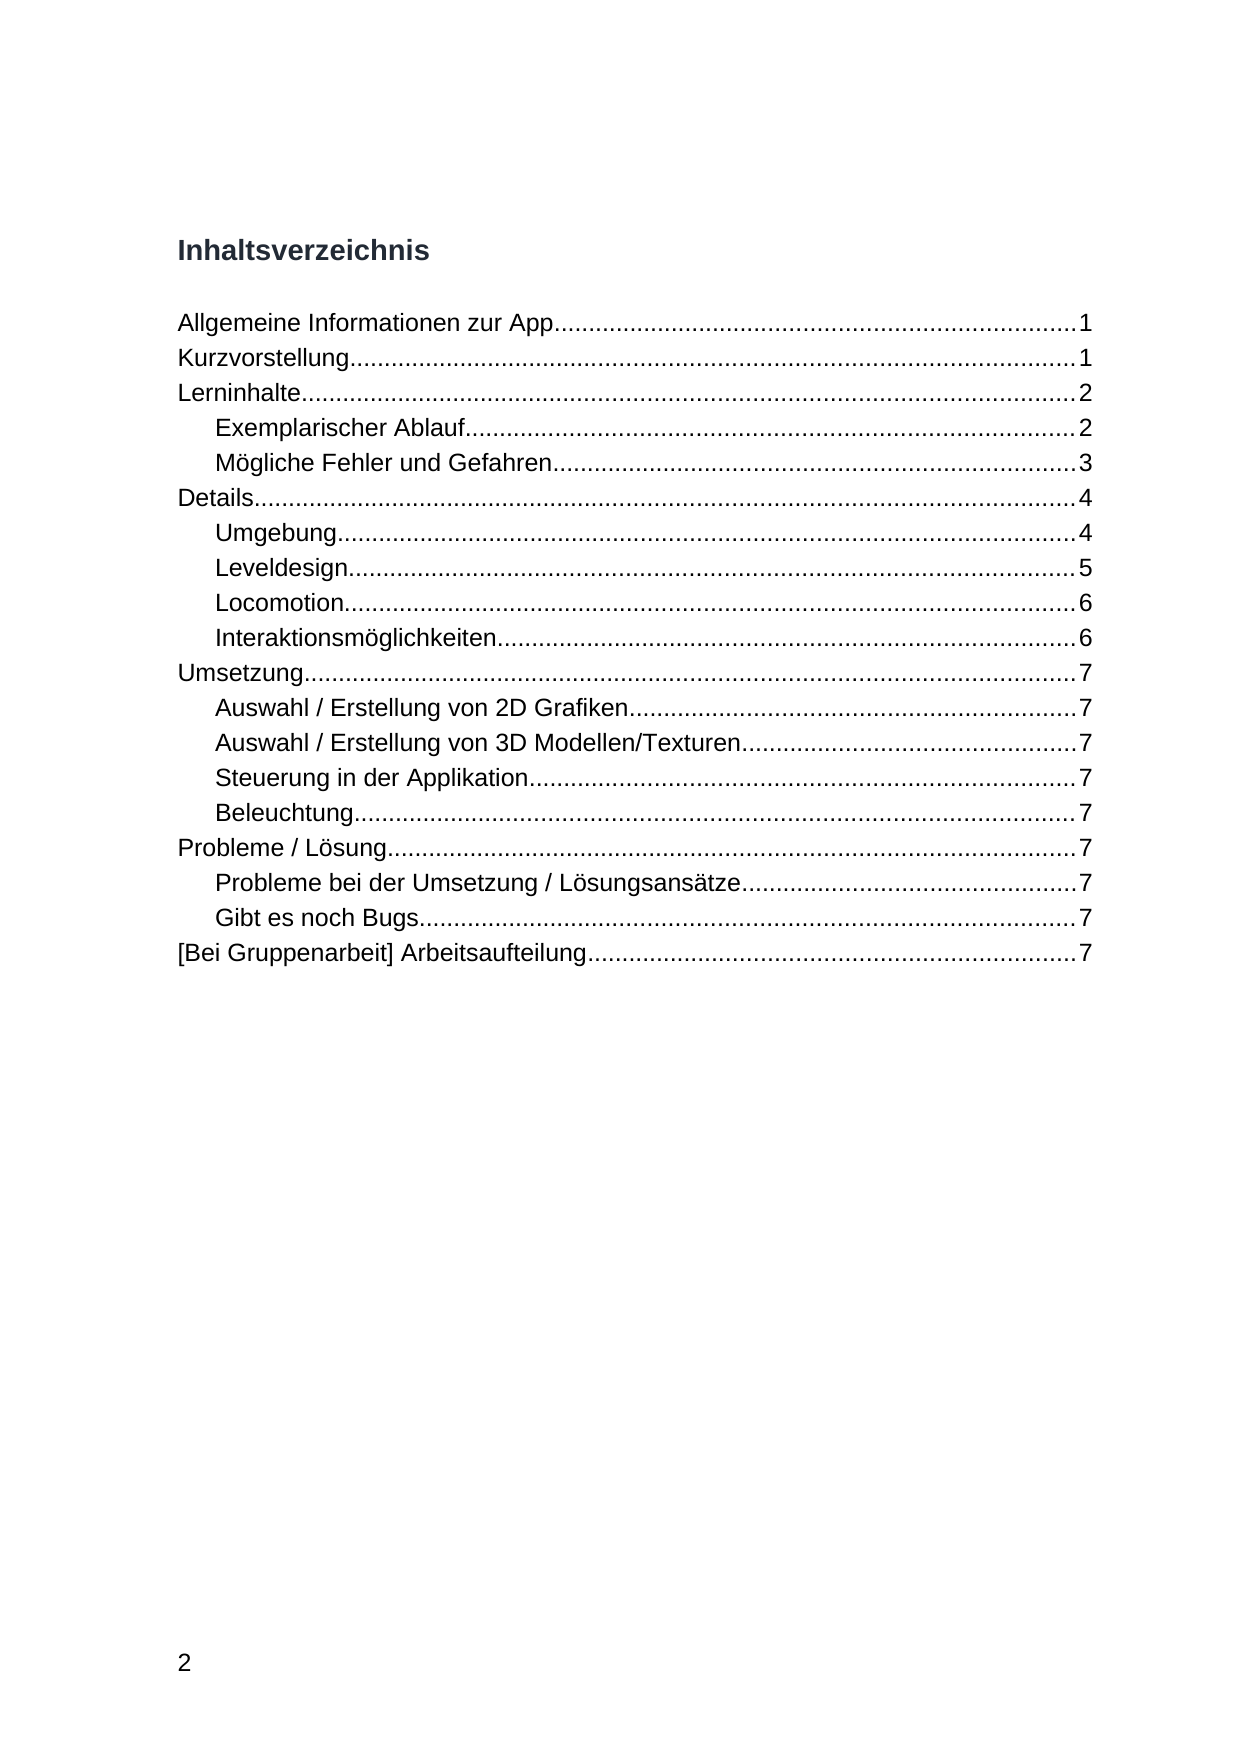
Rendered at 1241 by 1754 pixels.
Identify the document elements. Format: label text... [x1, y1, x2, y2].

text Steuerung in der Applikation 7 [215, 763, 1092, 792]
text Probleme bei der Umsetzung / Lösungsansätze 7 [215, 868, 1092, 897]
text Exemplarischer Ablauf 2 [215, 413, 1092, 442]
text Kurzvorstellung 1 [177, 343, 1092, 372]
text Details 4 [177, 483, 1092, 512]
text Inhaltsverzeichnis [177, 233, 1092, 266]
text Beleuchtung 7 [215, 798, 1092, 827]
text Interaktionsmöglichkeiten 6 [215, 623, 1092, 652]
text [Bei Gruppenarbeit] Arbeitsaufteilung 7 [177, 938, 1092, 967]
text Mögliche Fehler und Gefahren 3 [215, 448, 1092, 477]
text Auswahl / Erstellung von 2D Grafiken 7 [215, 693, 1092, 722]
text Gibt es noch Bugs 7 [215, 903, 1092, 932]
text Auswahl / Erstellung von 3D Modellen/Texturen 7 [215, 728, 1092, 757]
text Locomotion 6 [215, 588, 1092, 617]
text Lerninhalte 2 [177, 378, 1092, 407]
text Umgebung 4 [215, 518, 1092, 547]
text Allgemeine Informationen zur App 1 [177, 308, 1092, 337]
text Umsetzung 7 [177, 658, 1092, 687]
text Leveldesign 5 [215, 553, 1092, 582]
text Probleme / Lösung 7 [177, 833, 1092, 862]
